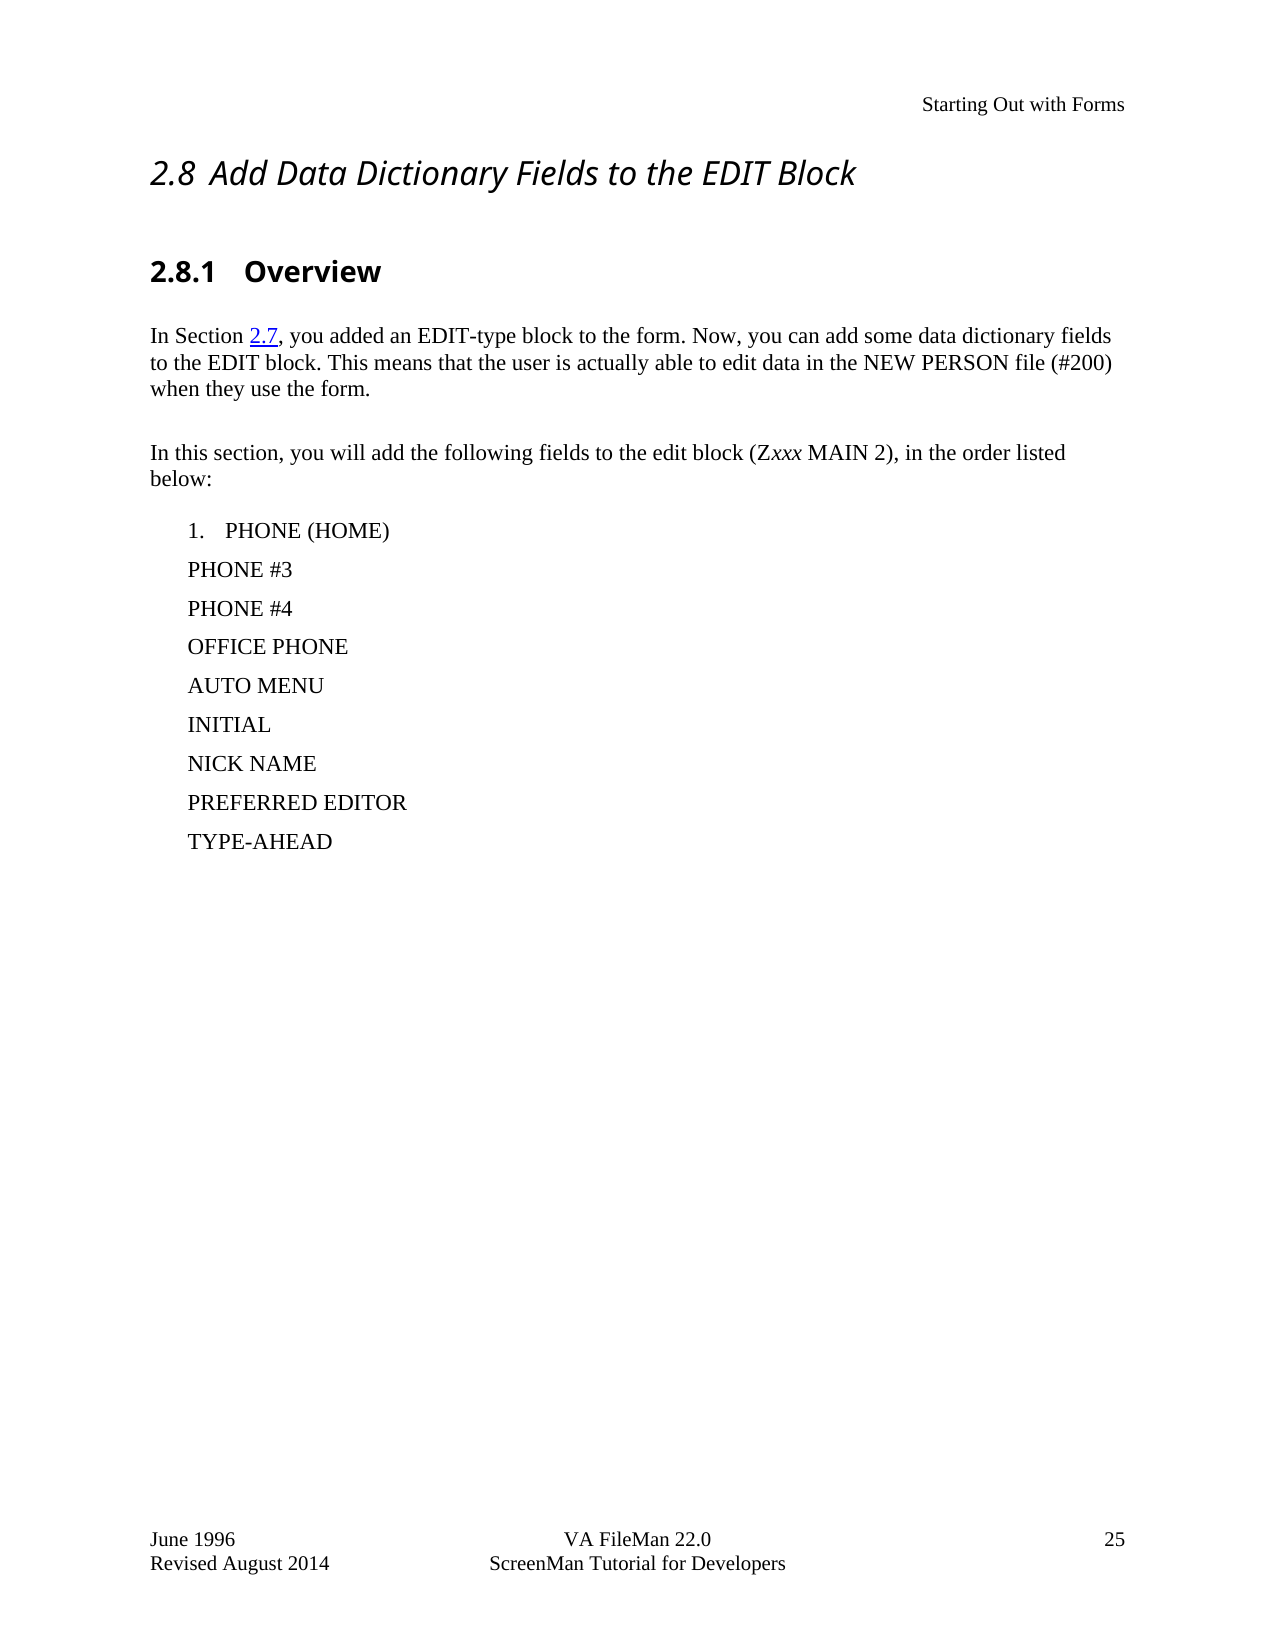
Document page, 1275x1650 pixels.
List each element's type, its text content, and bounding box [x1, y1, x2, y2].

text In this section, you will add the following fields to the edit block (Zxxx MAIN 2), in the order listed below: [150, 439, 1125, 492]
list OFFICE PHONE [187, 633, 1125, 660]
list PREFERRED EDITOR [187, 789, 1125, 815]
list NICK NAME [187, 750, 1125, 776]
subtitle Overview [150, 252, 1125, 291]
list PHONE (HOME) [187, 517, 1125, 543]
subtitle Add Data Dictionary Fields to the EDIT Block [150, 150, 1125, 195]
list AUTO MENU [187, 672, 1125, 699]
list PHONE #4 [187, 594, 1125, 621]
list TYPE-AHEAD [187, 828, 1125, 854]
text In Section 2.7, you added an EDIT-type block to the form. Now, you can add some data dictionary fields to the EDIT block. This means that the user is actually able to edit data in the NEW PERSON file (#200) when they use the form. [150, 323, 1125, 402]
list PHONE #3 [187, 556, 1125, 582]
list INITIAL [187, 711, 1125, 737]
